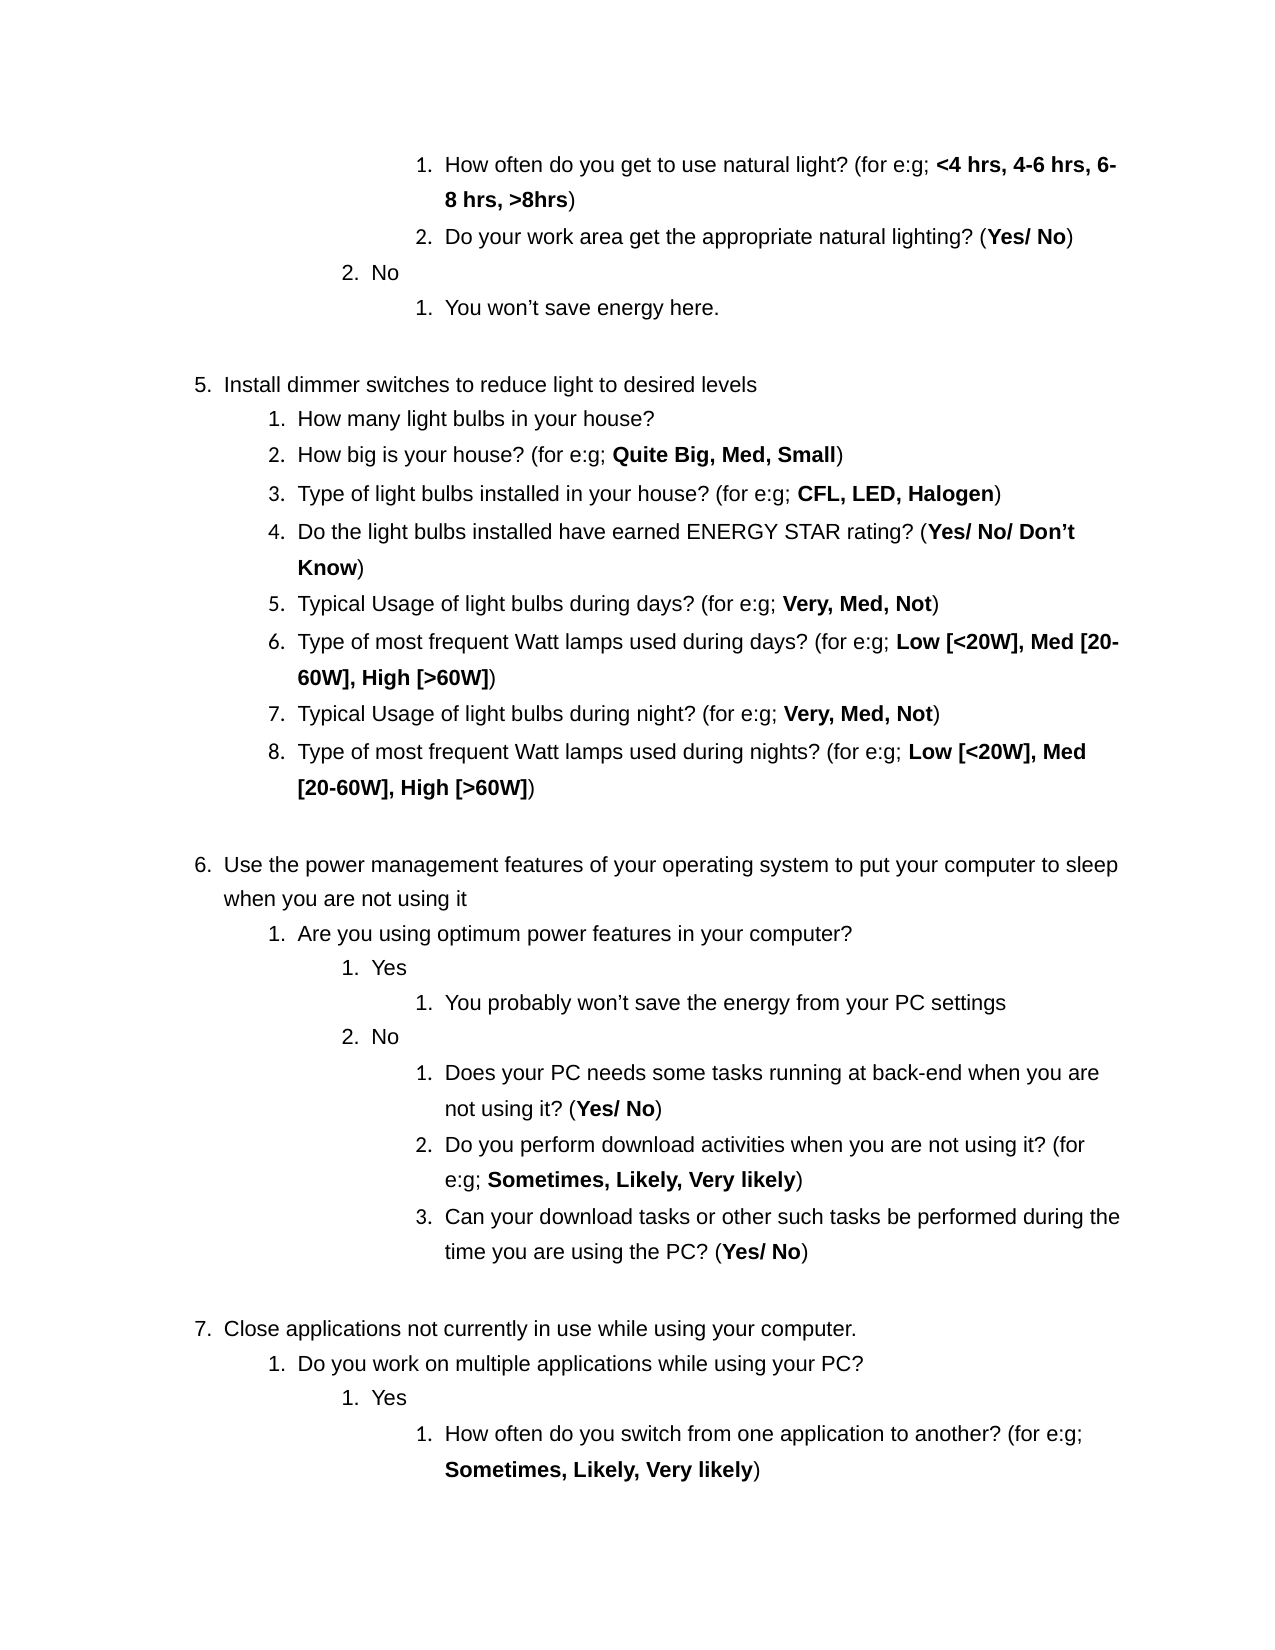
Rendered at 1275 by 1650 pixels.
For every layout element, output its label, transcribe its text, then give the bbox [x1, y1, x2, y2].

list Use the power management features of your operating system to put your computer to sleep when you are not using it [194, 851, 1125, 911]
list Typical Usage of light bulbs during days? (for e:g; Very, Med, Not) [268, 589, 1125, 617]
list Typical Usage of light bulbs during night? (for e:g; Very, Med, Not) [268, 699, 1125, 727]
list Do your work area get the appropriate natural lighting? (Yes/ No) [415, 222, 1125, 250]
list No [341, 1024, 1125, 1049]
list Are you using optimum power features in your computer? [268, 920, 1125, 946]
list You won’t save energy here. [415, 294, 1125, 320]
list Type of most frequent Watt lamps used during days? (for e:g; Low [<20W], Med [20-60W], High [>60W]) [268, 627, 1125, 690]
list How often do you switch from one application to another? (for e:g; Sometimes, Likely, Very likely) [415, 1419, 1125, 1482]
list No [341, 260, 1125, 285]
list Do you work on multiple applications while using your PC? [268, 1351, 1125, 1376]
list How many light bulbs in your house? [268, 406, 1125, 431]
list Does your PC needs some tasks running at back-end when you are not using it? (Yes/ No) [415, 1058, 1125, 1121]
list You probably won’t save the energy from your PC settings [415, 989, 1125, 1014]
list How big is your house? (for e:g; Quite Big, Med, Small) [268, 440, 1125, 468]
list How often do you get to use natural light? (for e:g; <4 hrs, 4-6 hrs, 6-8 hrs, >8hrs) [415, 150, 1125, 212]
list Close applications not currently in use while using your computer. [194, 1316, 1125, 1341]
list Install dimmer switches to reduce light to desired levels [194, 371, 1125, 397]
list Do the light bulbs installed have earned ENERGY STAR rating? (Yes/ No/ Don’t Know) [268, 517, 1125, 579]
list Type of most frequent Watt lamps used during nights? (for e:g; Low [<20W], Med [20-60W], High [>60W]) [268, 737, 1125, 800]
list Yes [341, 955, 1125, 980]
list Yes [341, 1385, 1125, 1410]
list Can your download tasks or other such tasks be performed during the time you are using the PC? (Yes/ No) [415, 1202, 1125, 1264]
list Type of light bulbs installed in your house? (for e:g; CFL, LED, Halogen) [268, 479, 1125, 507]
list Do you perform download activities when you are not using it? (for e:g; Sometimes, Likely, Very likely) [415, 1130, 1125, 1193]
